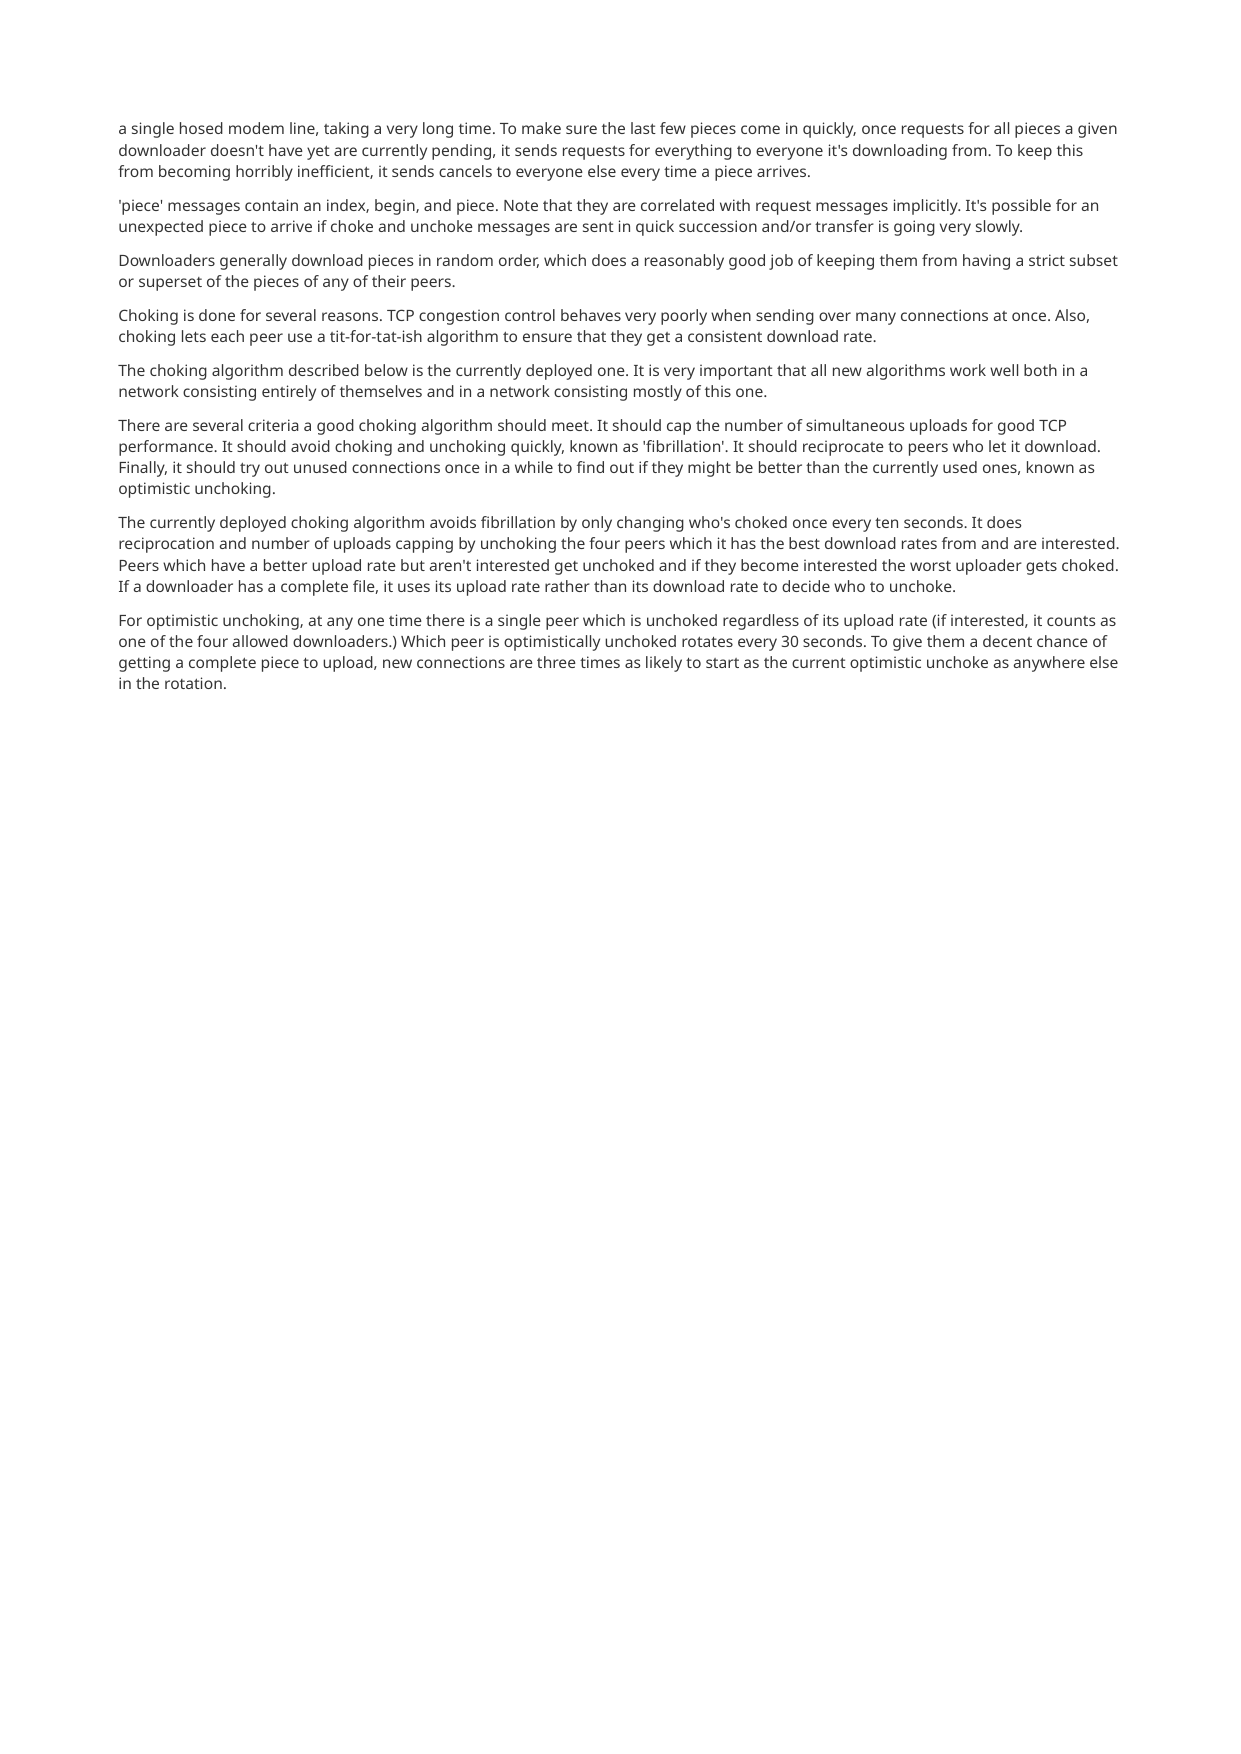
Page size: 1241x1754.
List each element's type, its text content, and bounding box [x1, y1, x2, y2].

text Choking is done for several reasons. TCP congestion control behaves very poorly when sending over many connections at once. Also, choking lets each peer use a tit-for-tat-ish algorithm to ensure that they get a consistent download rate. [118, 304, 1122, 347]
text Downloaders generally download pieces in random order, which does a reasonably good job of keeping them from having a strict subset or superset of the pieces of any of their peers. [118, 249, 1122, 292]
text There are several criteria a good choking algorithm should meet. It should cap the number of simultaneous uploads for good TCP performance. It should avoid choking and unchoking quickly, known as 'fibrillation'. It should reciprocate to peers who let it download. Finally, it should try out unused connections once in a while to find out if they might be better than the currently used ones, known as optimistic unchoking. [118, 414, 1122, 499]
text The currently deployed choking algorithm avoids fibrillation by only changing who's choked once every ten seconds. It does reciprocation and number of uploads capping by unchoking the four peers which it has the best download rates from and are interested. Peers which have a better upload rate but aren't interested get unchoked and if they become interested the worst uploader gets choked. If a downloader has a complete file, it uses its upload rate rather than its download rate to decide who to unchoke. [118, 512, 1122, 597]
text The choking algorithm described below is the currently deployed one. It is very important that all new algorithms work well both in a network consisting entirely of themselves and in a network consisting mostly of this one. [118, 359, 1122, 402]
text a single hosed modem line, taking a very long time. To make sure the last few pieces come in quickly, once requests for all pieces a given downloader doesn't have yet are currently pending, it sends requests for everything to everyone it's downloading from. To keep this from becoming horribly inefficient, it sends cancels to everyone else every time a piece arrives. [118, 118, 1122, 182]
text 'piece' messages contain an index, begin, and piece. Note that they are correlated with request messages implicitly. It's possible for an unexpected piece to arrive if choke and unchoke messages are sent in quick succession and/or transfer is going very slowly. [118, 194, 1122, 237]
text For optimistic unchoking, at any one time there is a single peer which is unchoked regardless of its upload rate (if interested, it counts as one of the four allowed downloaders.) Which peer is optimistically unchoked rotates every 30 seconds. To give them a decent chance of getting a complete piece to upload, new connections are three times as likely to start as the current optimistic unchoke as anywhere else in the rotation. [118, 609, 1122, 694]
